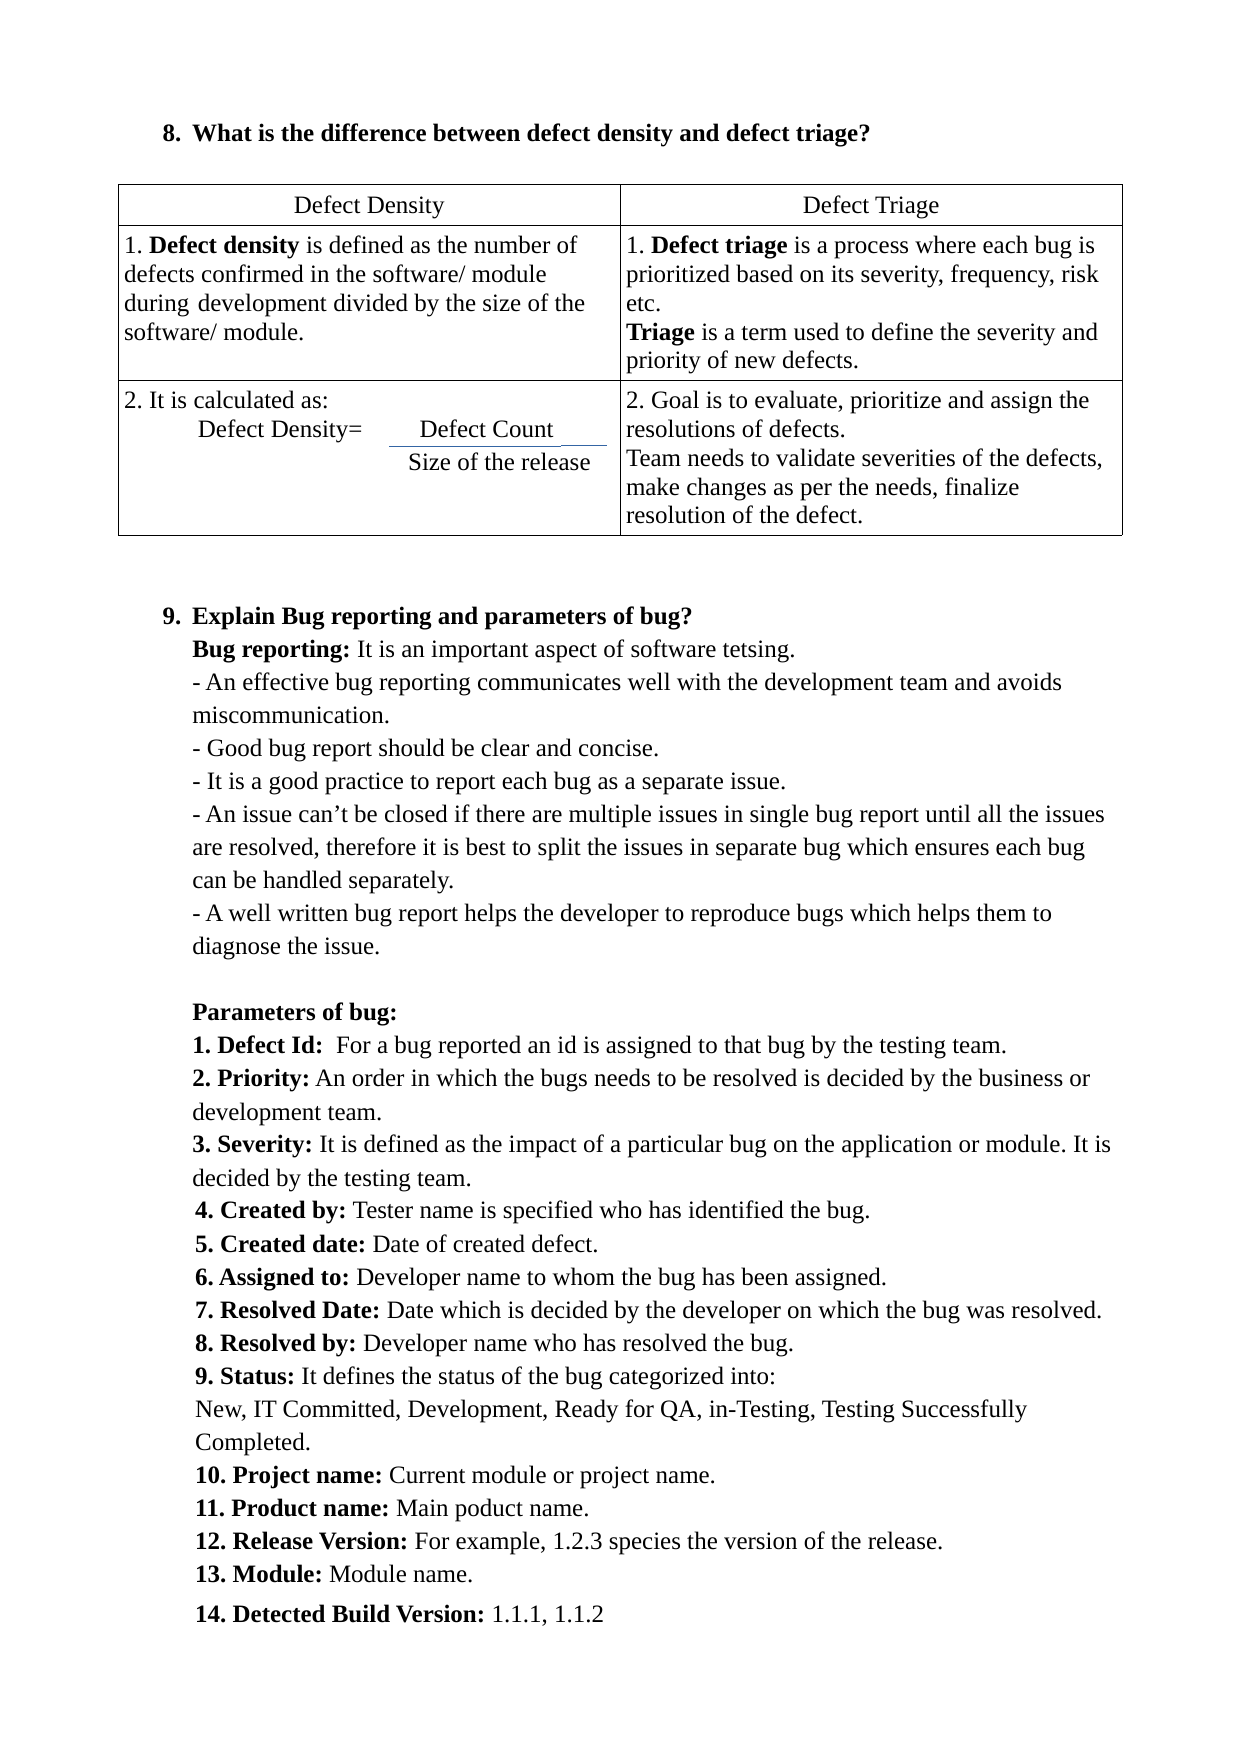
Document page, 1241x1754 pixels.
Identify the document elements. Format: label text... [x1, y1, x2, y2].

text 3. Severity: It is defined as the impact of a particular bug on the application or module. It is decided by the testing team. [118, 1129, 1122, 1191]
text 1. Defect Id: For a bug reported an id is assigned to that bug by the testing team. [118, 1031, 1122, 1059]
text - An issue can’t be closed if there are multiple issues in single bug report until all the issues are resolved, therefore it is best to split the issues in separate bug which ensures each bug can be handled separately. [118, 799, 1122, 894]
text 13. Module: Module name. [195, 1559, 1122, 1588]
text 9. Status: It defines the status of the bug categorized into: [195, 1361, 1122, 1389]
text Bug reporting: It is an important aspect of software tetsing. [118, 634, 1122, 663]
text 5. Created date: Date of created defect. [195, 1229, 1122, 1257]
table_cell 1. Defect density is defined as the number of defects confirmed in the software/ module during development divided by the size of the software/ module. [119, 226, 620, 380]
list Explain Bug reporting and parameters of bug? [162, 601, 1122, 630]
table_header Defect Density [119, 185, 620, 224]
table_cell 2. It is calculated as: Defect Density= Defect Count Size of the release [119, 381, 620, 535]
text 11. Product name: Main poduct name. [195, 1493, 1122, 1522]
table_cell 2. Goal is to evaluate, prioritize and assign the resolutions of defects. Team needs to validate severities of the defects, make changes as per the needs, finalize resolution of the defect. [621, 381, 1122, 535]
text - A well written bug report helps the developer to reproduce bugs which helps them to diagnose the issue. [118, 898, 1122, 960]
text 6. Assigned to: Developer name to whom the bug has been assigned. [195, 1262, 1122, 1290]
text 2. Priority: An order in which the bugs needs to be resolved is decided by the business or development team. [118, 1063, 1122, 1125]
text 10. Project name: Current module or project name. [195, 1460, 1122, 1488]
text New, IT Committed, Development, Ready for QA, in-Testing, Testing Successfully Completed. [195, 1394, 1122, 1456]
text 7. Resolved Date: Date which is decided by the developer on which the bug was resolved. [195, 1295, 1122, 1323]
table_cell 1. Defect triage is a process where each bug is prioritized based on its severity, frequency, risk etc. Triage is a term used to define the severity and priority of new defects. [621, 226, 1122, 380]
text Parameters of bug: [118, 997, 1122, 1026]
text 4. Created by: Tester name is specified who has identified the bug. [195, 1196, 1122, 1224]
text - Good bug report should be clear and concise. [118, 733, 1122, 762]
text 12. Release Version: For example, 1.2.3 species the version of the release. [195, 1526, 1122, 1554]
list What is the difference between defect density and defect triage? [162, 118, 1122, 147]
text 14. Detected Build Version: 1.1.1, 1.1.2 [195, 1592, 1122, 1630]
text - It is a good practice to report each bug as a separate issue. [118, 766, 1122, 795]
text - An effective bug reporting communicates well with the development team and avoids miscommunication. [118, 667, 1122, 729]
text 8. Resolved by: Developer name who has resolved the bug. [195, 1328, 1122, 1356]
table_header Defect Triage [621, 185, 1122, 224]
